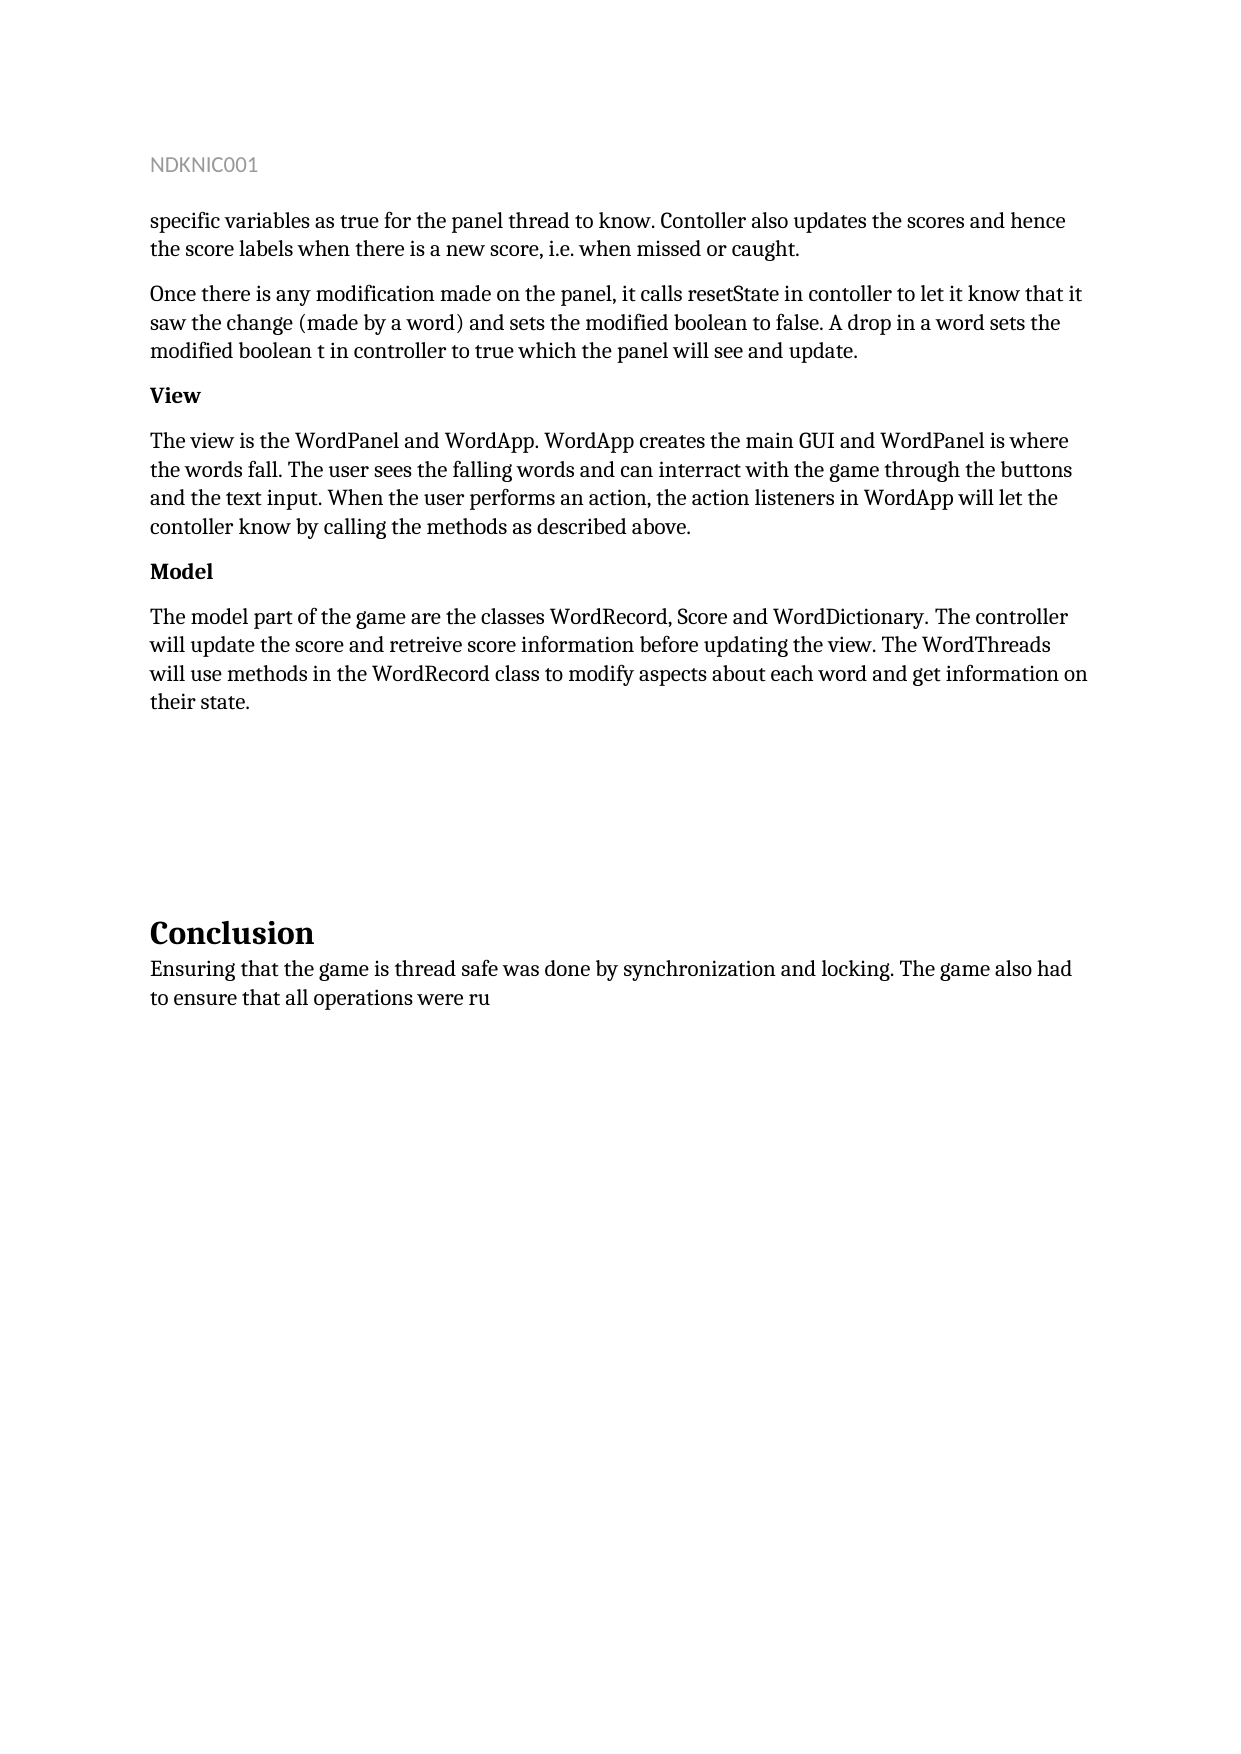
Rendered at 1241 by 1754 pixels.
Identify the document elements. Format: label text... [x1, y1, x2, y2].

text The view is the WordPanel and WordApp. WordApp creates the main GUI and WordPanel is where the words fall. The user sees the falling words and can interract with the game through the buttons and the text input. When the user performs an action, the action listeners in WordApp will let the contoller know by calling the methods as described above. [150, 428, 1090, 540]
text Model [150, 558, 1090, 585]
text View [150, 383, 1090, 409]
text specific variables as true for the panel thread to know. Contoller also updates the scores and hence the score labels when there is a new score, i.e. when missed or caught. [150, 207, 1090, 262]
text Ensuring that the game is thread safe was done by synchronization and locking. The game also had to ensure that all operations were ru [150, 956, 1090, 1011]
subtitle Conclusion [150, 915, 1090, 953]
text The model part of the game are the classes WordRecord, Score and WordDictionary. The controller will update the score and retreive score information before updating the view. The WordThreads will use methods in the WordRecord class to modify aspects about each word and get information on their state. [150, 604, 1090, 715]
text Once there is any modification made on the panel, it calls resetState in contoller to let it know that it saw the change (made by a word) and sets the modified boolean to false. A drop in a word sets the modified boolean t in controller to true which the panel will see and update. [150, 281, 1090, 364]
